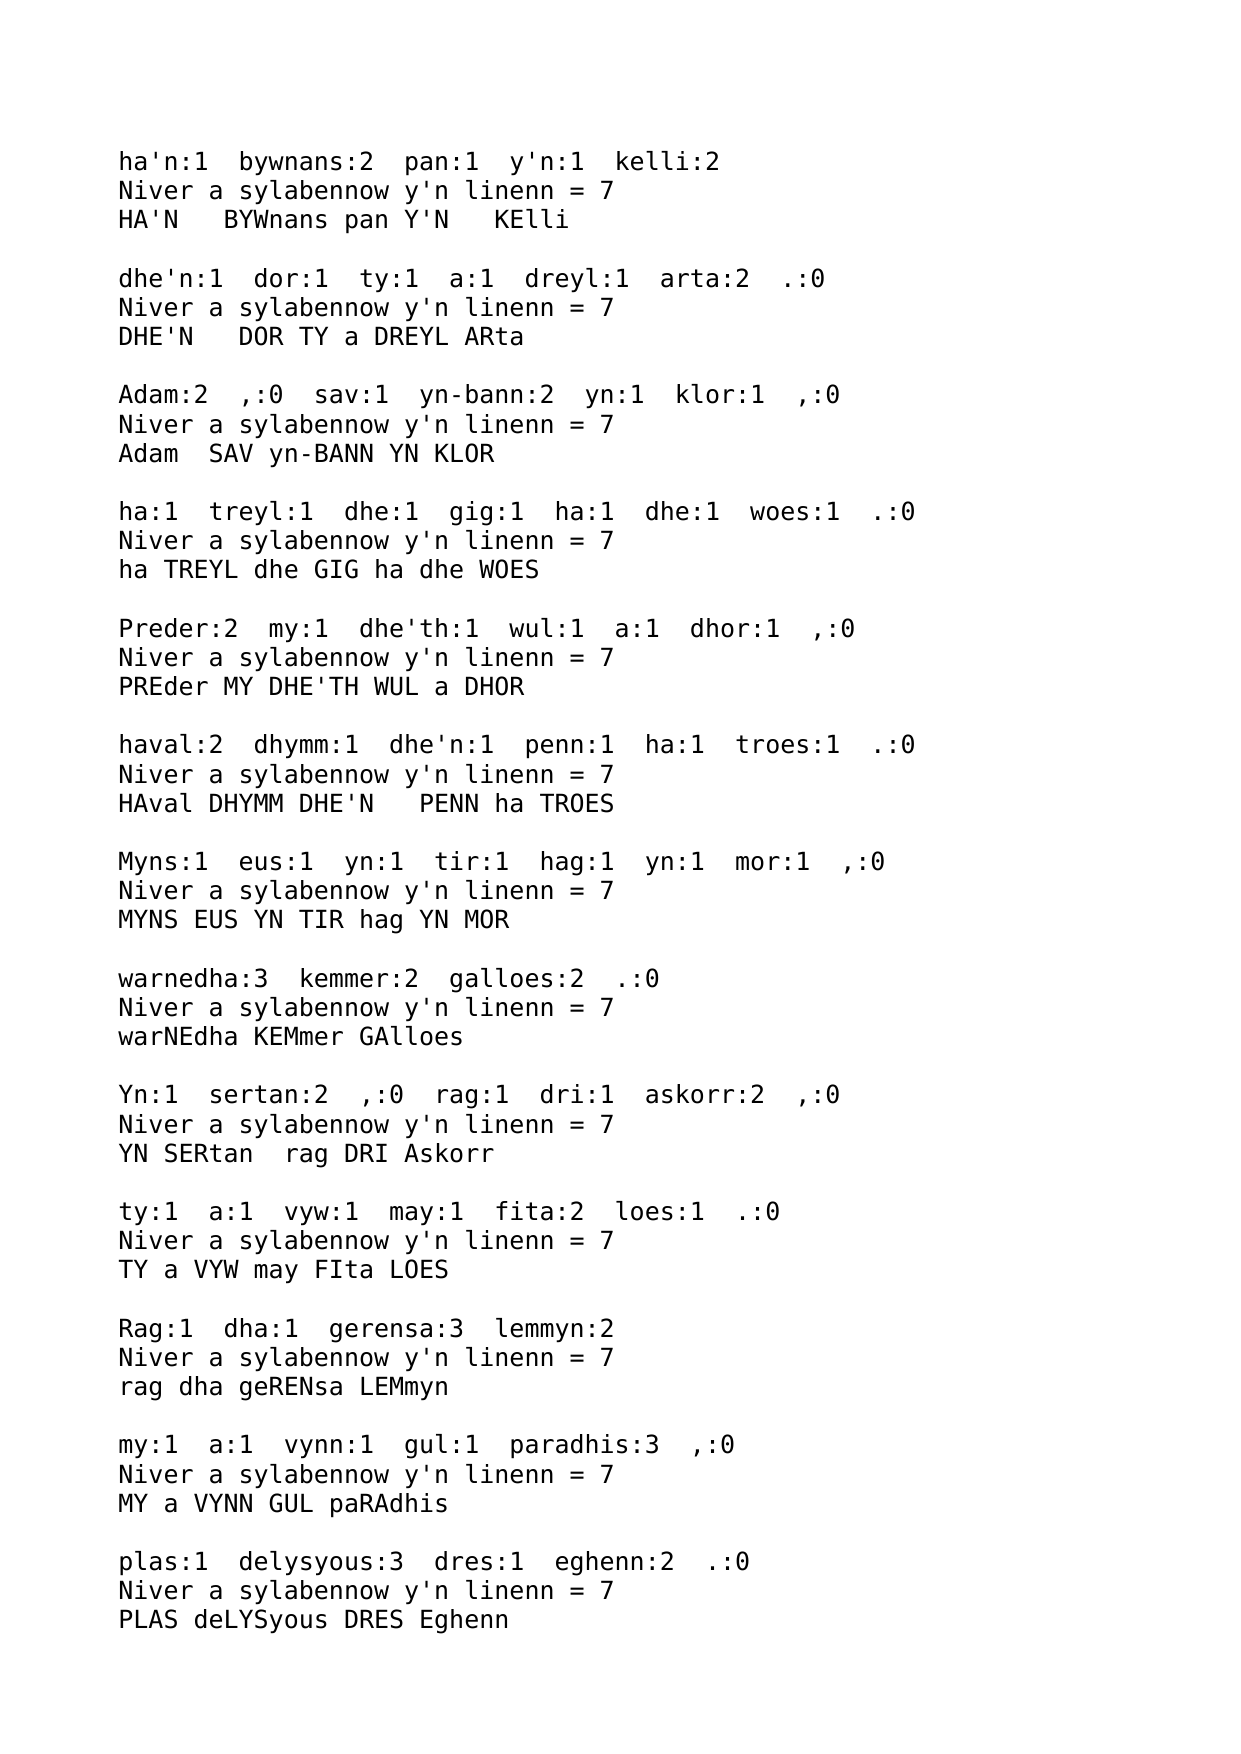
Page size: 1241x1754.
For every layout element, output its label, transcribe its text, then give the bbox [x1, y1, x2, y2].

text YN SERtan rag DRI Askorr [118, 1139, 1122, 1168]
text Niver a sylabennow y'n linenn = 7 [118, 1460, 1122, 1489]
text ha'n:1 bywnans:2 pan:1 y'n:1 kelli:2 [118, 147, 1122, 176]
text rag dha geRENsa LEMmyn [118, 1372, 1122, 1401]
text haval:2 dhymm:1 dhe'n:1 penn:1 ha:1 troes:1 .:0 [118, 731, 1122, 760]
text Niver a sylabennow y'n linenn = 7 [118, 876, 1122, 906]
text dhe'n:1 dor:1 ty:1 a:1 dreyl:1 arta:2 .:0 [118, 264, 1122, 293]
text Niver a sylabennow y'n linenn = 7 [118, 410, 1122, 439]
text Niver a sylabennow y'n linenn = 7 [118, 1343, 1122, 1372]
text HA'N BYWnans pan Y'N KElli [118, 206, 1122, 235]
text Niver a sylabennow y'n linenn = 7 [118, 1110, 1122, 1139]
text Preder:2 my:1 dhe'th:1 wul:1 a:1 dhor:1 ,:0 [118, 614, 1122, 643]
text warNEdha KEMmer GAlloes [118, 1022, 1122, 1051]
text Adam:2 ,:0 sav:1 yn-bann:2 yn:1 klor:1 ,:0 [118, 381, 1122, 410]
text MYNS EUS YN TIR hag YN MOR [118, 906, 1122, 935]
text Niver a sylabennow y'n linenn = 7 [118, 293, 1122, 322]
text PREder MY DHE'TH WUL a DHOR [118, 672, 1122, 701]
text Niver a sylabennow y'n linenn = 7 [118, 1226, 1122, 1256]
text MY a VYNN GUL paRAdhis [118, 1489, 1122, 1518]
text ha:1 treyl:1 dhe:1 gig:1 ha:1 dhe:1 woes:1 .:0 [118, 497, 1122, 526]
text Niver a sylabennow y'n linenn = 7 [118, 643, 1122, 672]
text Myns:1 eus:1 yn:1 tir:1 hag:1 yn:1 mor:1 ,:0 [118, 847, 1122, 876]
text Niver a sylabennow y'n linenn = 7 [118, 176, 1122, 206]
text ty:1 a:1 vyw:1 may:1 fita:2 loes:1 .:0 [118, 1197, 1122, 1226]
text ha TREYL dhe GIG ha dhe WOES [118, 556, 1122, 585]
text Niver a sylabennow y'n linenn = 7 [118, 760, 1122, 789]
text TY a VYW may FIta LOES [118, 1256, 1122, 1285]
text Niver a sylabennow y'n linenn = 7 [118, 993, 1122, 1022]
text Niver a sylabennow y'n linenn = 7 [118, 526, 1122, 556]
text my:1 a:1 vynn:1 gul:1 paradhis:3 ,:0 [118, 1431, 1122, 1460]
text Adam SAV yn-BANN YN KLOR [118, 439, 1122, 468]
text plas:1 delysyous:3 dres:1 eghenn:2 .:0 [118, 1547, 1122, 1576]
text Niver a sylabennow y'n linenn = 7 [118, 1576, 1122, 1606]
text PLAS deLYSyous DRES Eghenn [118, 1606, 1122, 1635]
text warnedha:3 kemmer:2 galloes:2 .:0 [118, 964, 1122, 993]
text Rag:1 dha:1 gerensa:3 lemmyn:2 [118, 1314, 1122, 1343]
text DHE'N DOR TY a DREYL ARta [118, 322, 1122, 351]
text HAval DHYMM DHE'N PENN ha TROES [118, 789, 1122, 818]
text Yn:1 sertan:2 ,:0 rag:1 dri:1 askorr:2 ,:0 [118, 1081, 1122, 1110]
